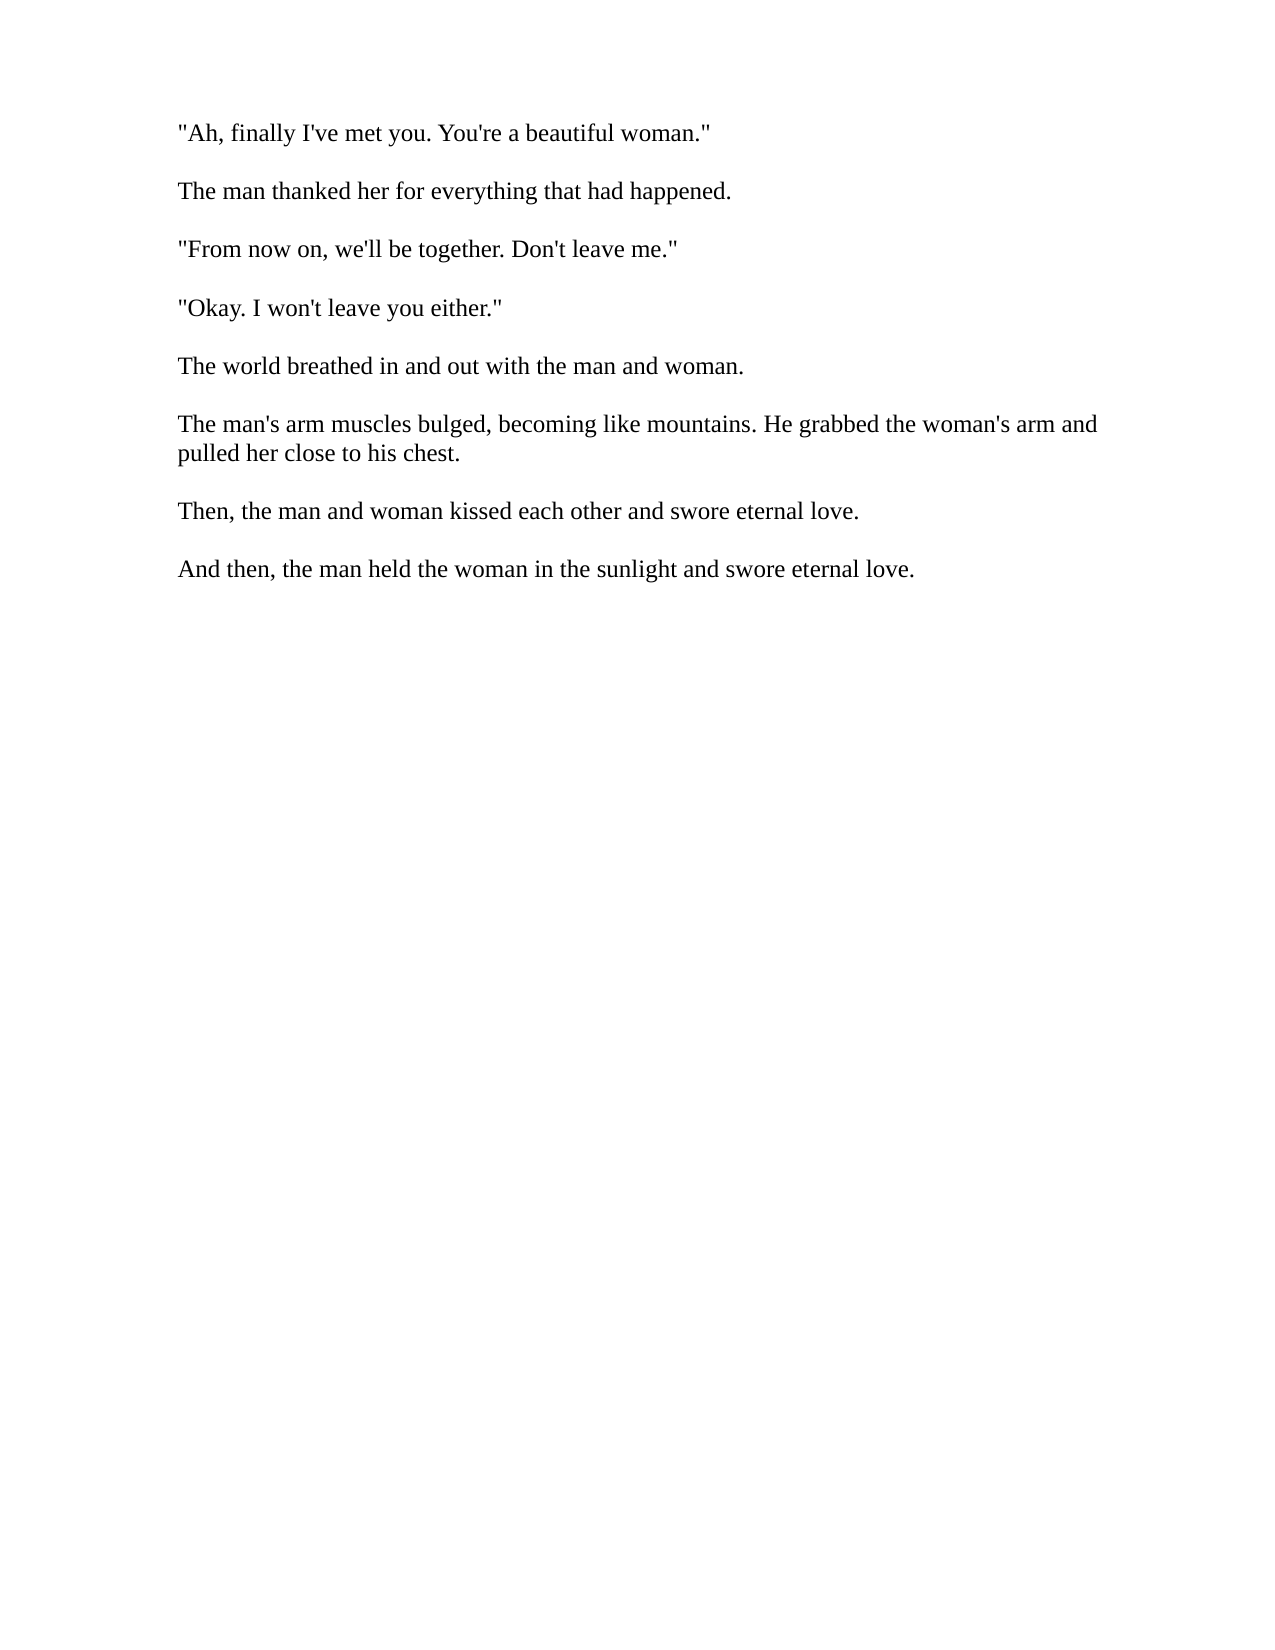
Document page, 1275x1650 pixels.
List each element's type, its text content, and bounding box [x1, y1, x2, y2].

text The world breathed in and out with the man and woman. [177, 351, 1098, 380]
text "Okay. I won't leave you either." [177, 293, 1098, 322]
text Then, the man and woman kissed each other and swore eternal love. [177, 496, 1098, 525]
text The man thanked her for everything that had happened. [177, 176, 1098, 205]
text And then, the man held the woman in the sunlight and swore eternal love. [177, 554, 1098, 583]
text "From now on, we'll be together. Don't leave me." [177, 234, 1098, 263]
text "Ah, finally I've met you. You're a beautiful woman." [177, 118, 1098, 147]
text The man's arm muscles bulged, becoming like mountains. He grabbed the woman's arm and pulled her close to his chest. [177, 409, 1098, 467]
